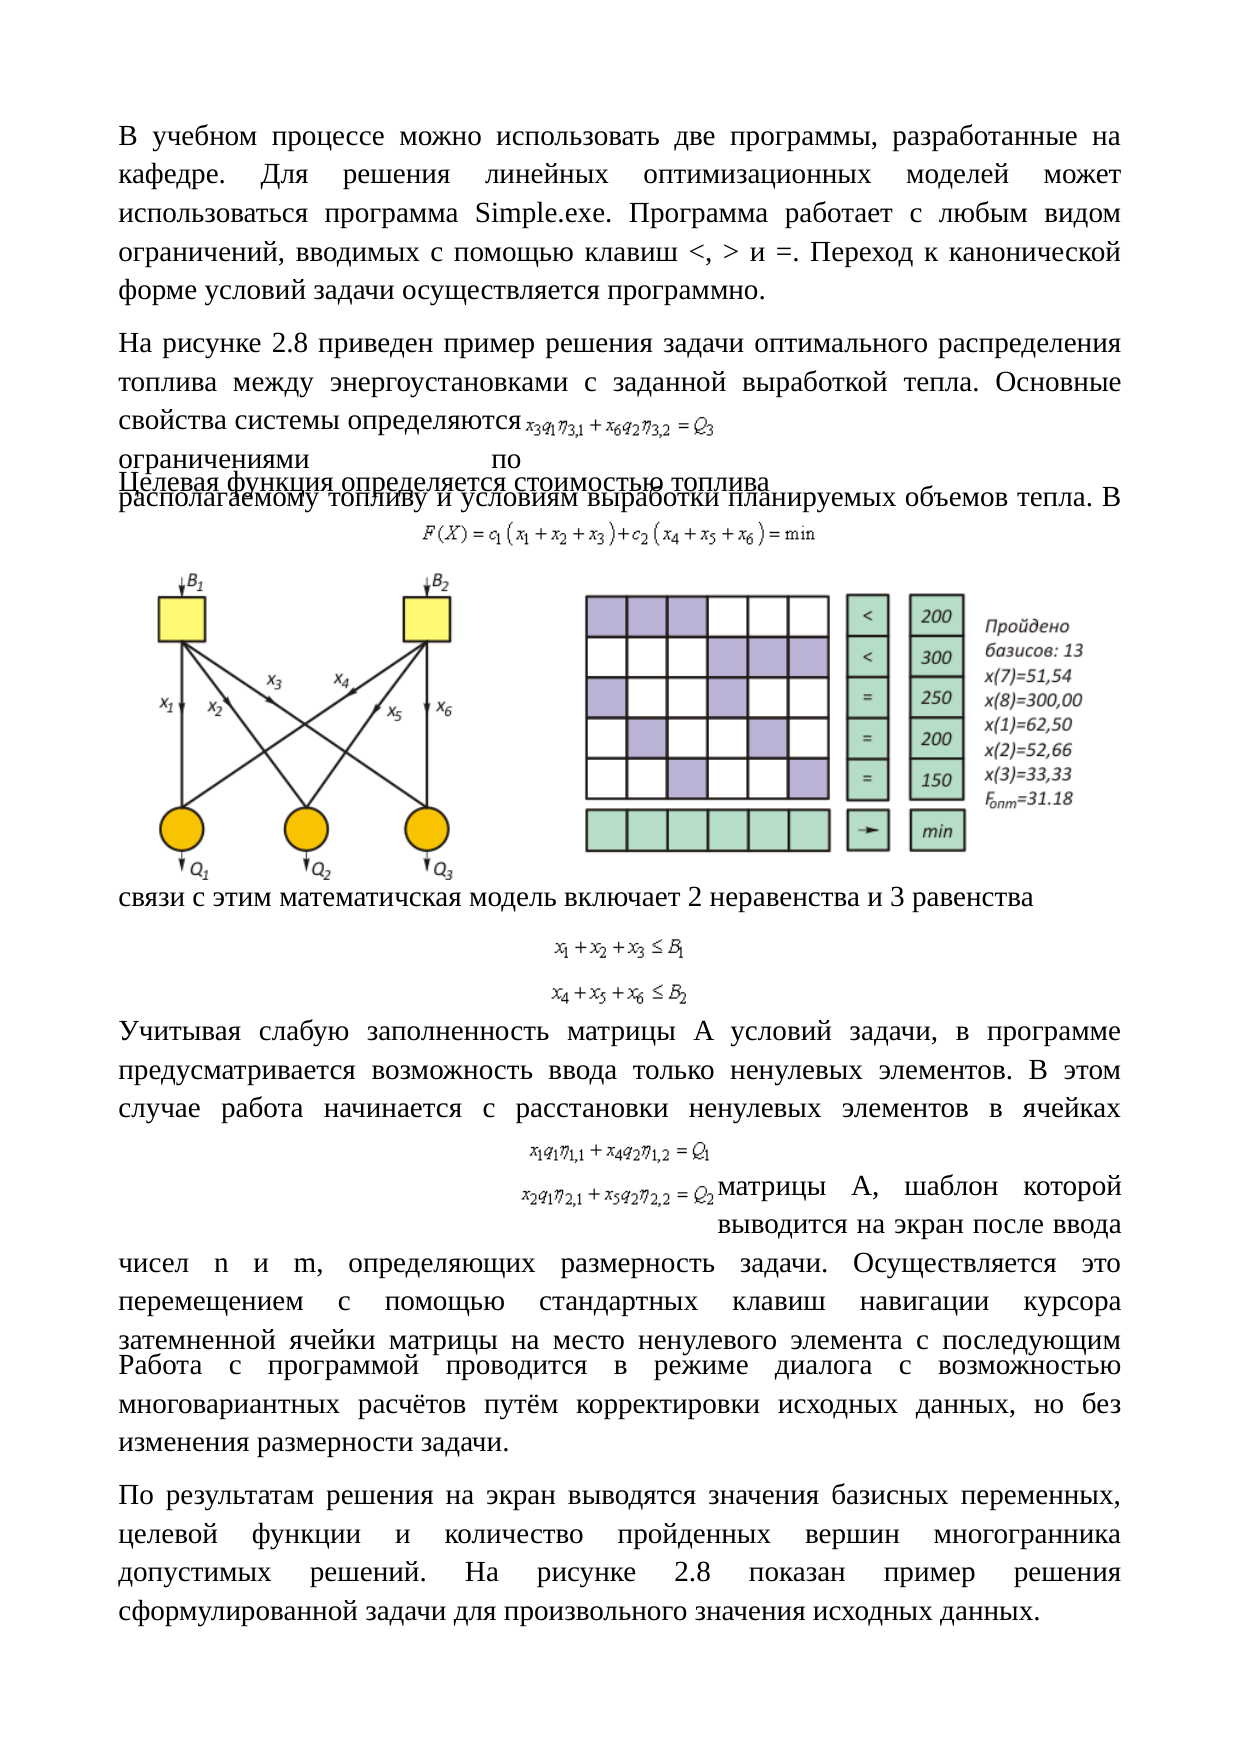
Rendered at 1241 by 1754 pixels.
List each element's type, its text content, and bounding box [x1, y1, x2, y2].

text располагаемому топливу и условиям выработки планируемых объемов тепла. В связи с этим математичская модель включает 2 неравенства и 3 равенства [118, 498, 1122, 913]
text По результатам решения на экран выводятся значения базисных переменных, целевой функции и количество пройденных вершин многогранника допустимых решений. На рисунке 2.8 показан пример решения сформулированной задачи для произвольного значения исходных данных. [118, 1477, 1122, 1627]
picture [525, 1136, 715, 1168]
picture [521, 411, 719, 443]
picture [548, 978, 692, 1009]
picture [517, 1180, 718, 1212]
text В учебном процессе можно использовать две программы, разработанные на кафедре. Для решения линейных оптимизационных моделей может использоваться программа Simple.exe. Программа работает с любым видом ограничений, вводимых с помощью клавиш <, > и =. Переход к канонической форме условий задачи осуществляется программно. [118, 118, 1122, 306]
text Учитывая слабую заполненность матрицы A условий задачи, в программе предусматривается возможность ввода только ненулевых элементов. В этом случае работа начинается с расстановки ненулевых элементов в ячейках матрицы A, шаблон которой выводится на экран после ввода чисел n и m, определяющих размерность задачи. Осуществляется это перемещением с помощью стандартных клавиш навигации курсора затемненной ячейки матрицы на место ненулевого элемента с последующим нажатием Enter. Выход из режима разметки после фиксации положения всех ненулевых элементов осуществляется по Esc. [118, 986, 1122, 1328]
picture [157, 573, 1083, 880]
text Целевая функция определяется стоимостью топлива [118, 464, 1122, 498]
text Рисунок 2.8 – Пример решения задачи оптимального распределения топлива [118, 933, 1122, 966]
picture [551, 932, 689, 963]
picture [418, 517, 822, 552]
text Работа с программой проводится в режиме диалога с возможностью многовариантных расчётов путём корректировки исходных данных, но без изменения размерности задачи. [118, 1347, 1122, 1458]
text На рисунке 2.8 приведен пример решения задачи оптимального распределения топлива между энергоустановками с заданной выработкой тепла. Основные свойства системы определяются ограничениями по [118, 325, 1122, 464]
